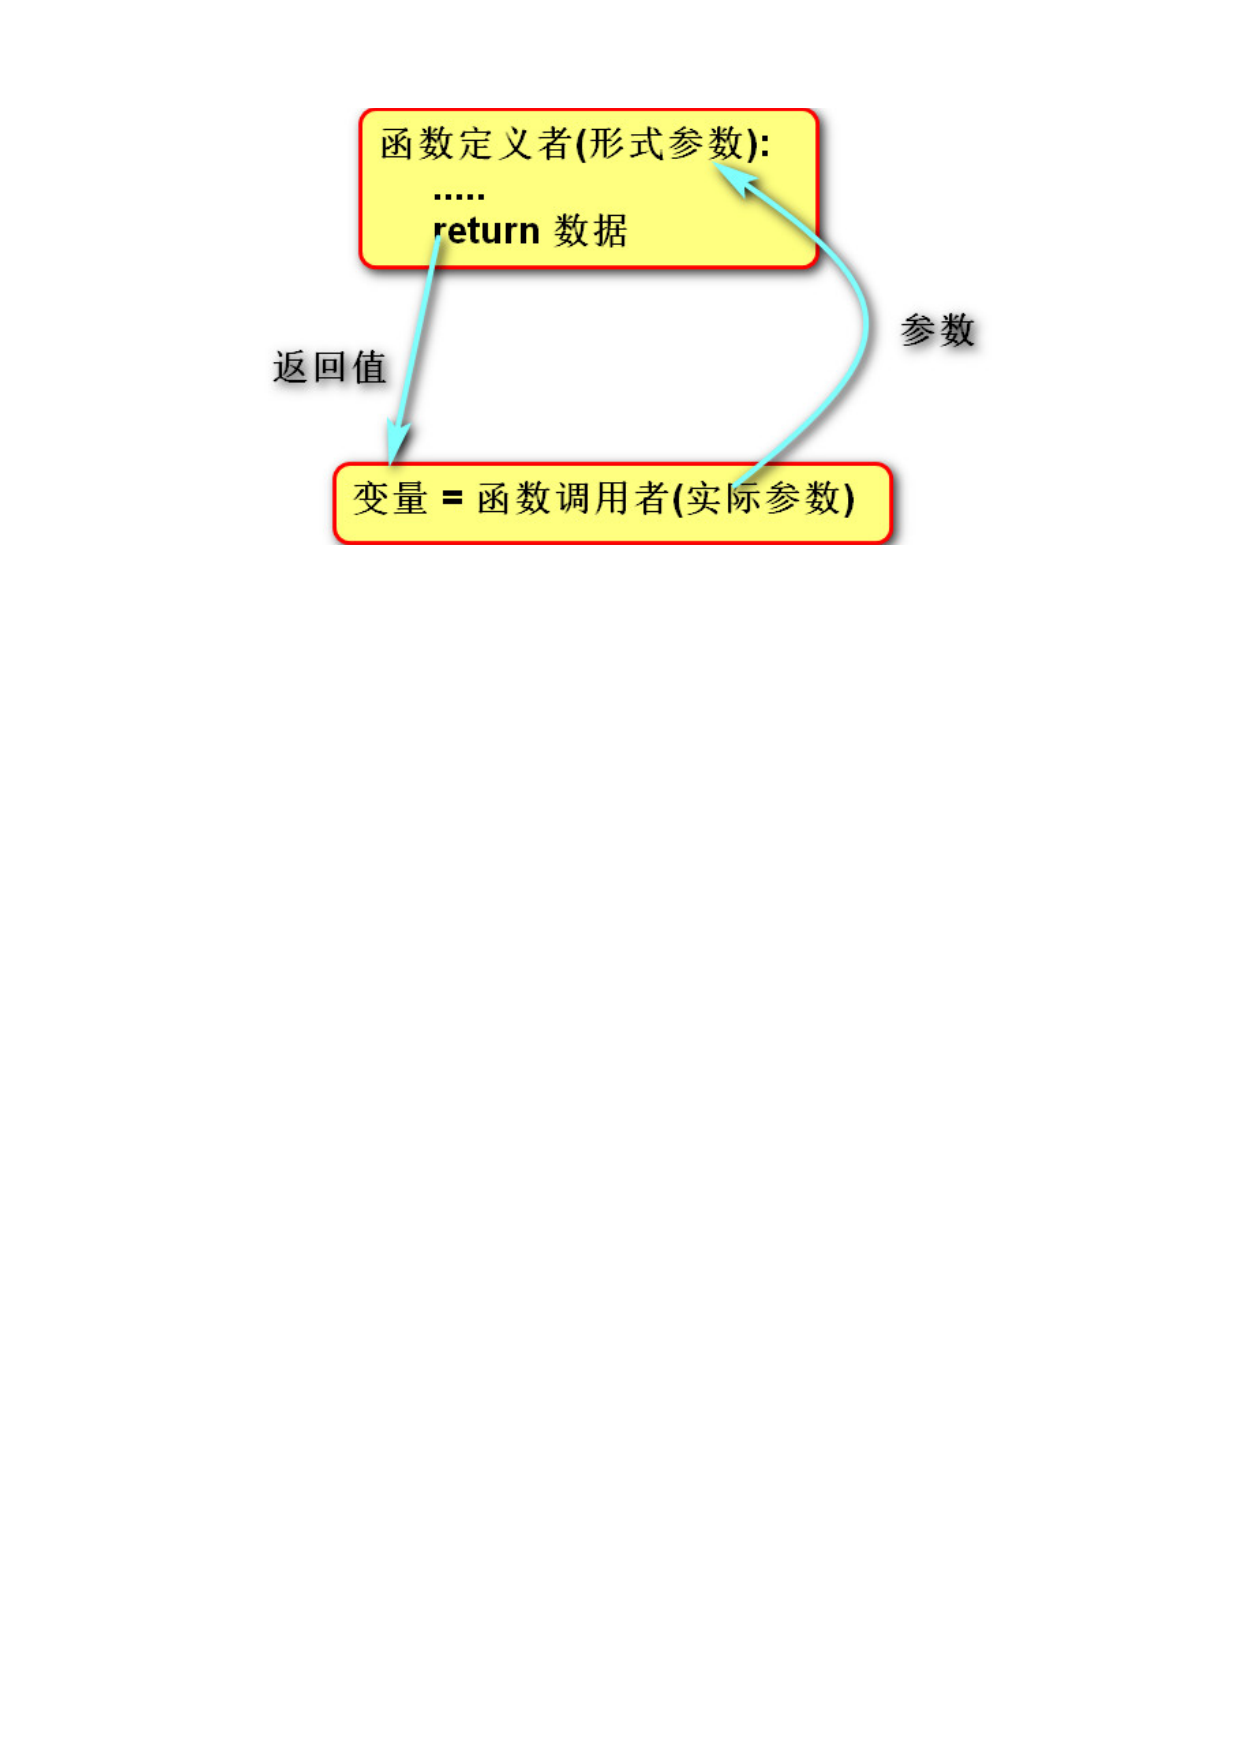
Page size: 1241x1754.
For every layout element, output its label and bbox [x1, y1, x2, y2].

picture [209, 108, 1038, 545]
